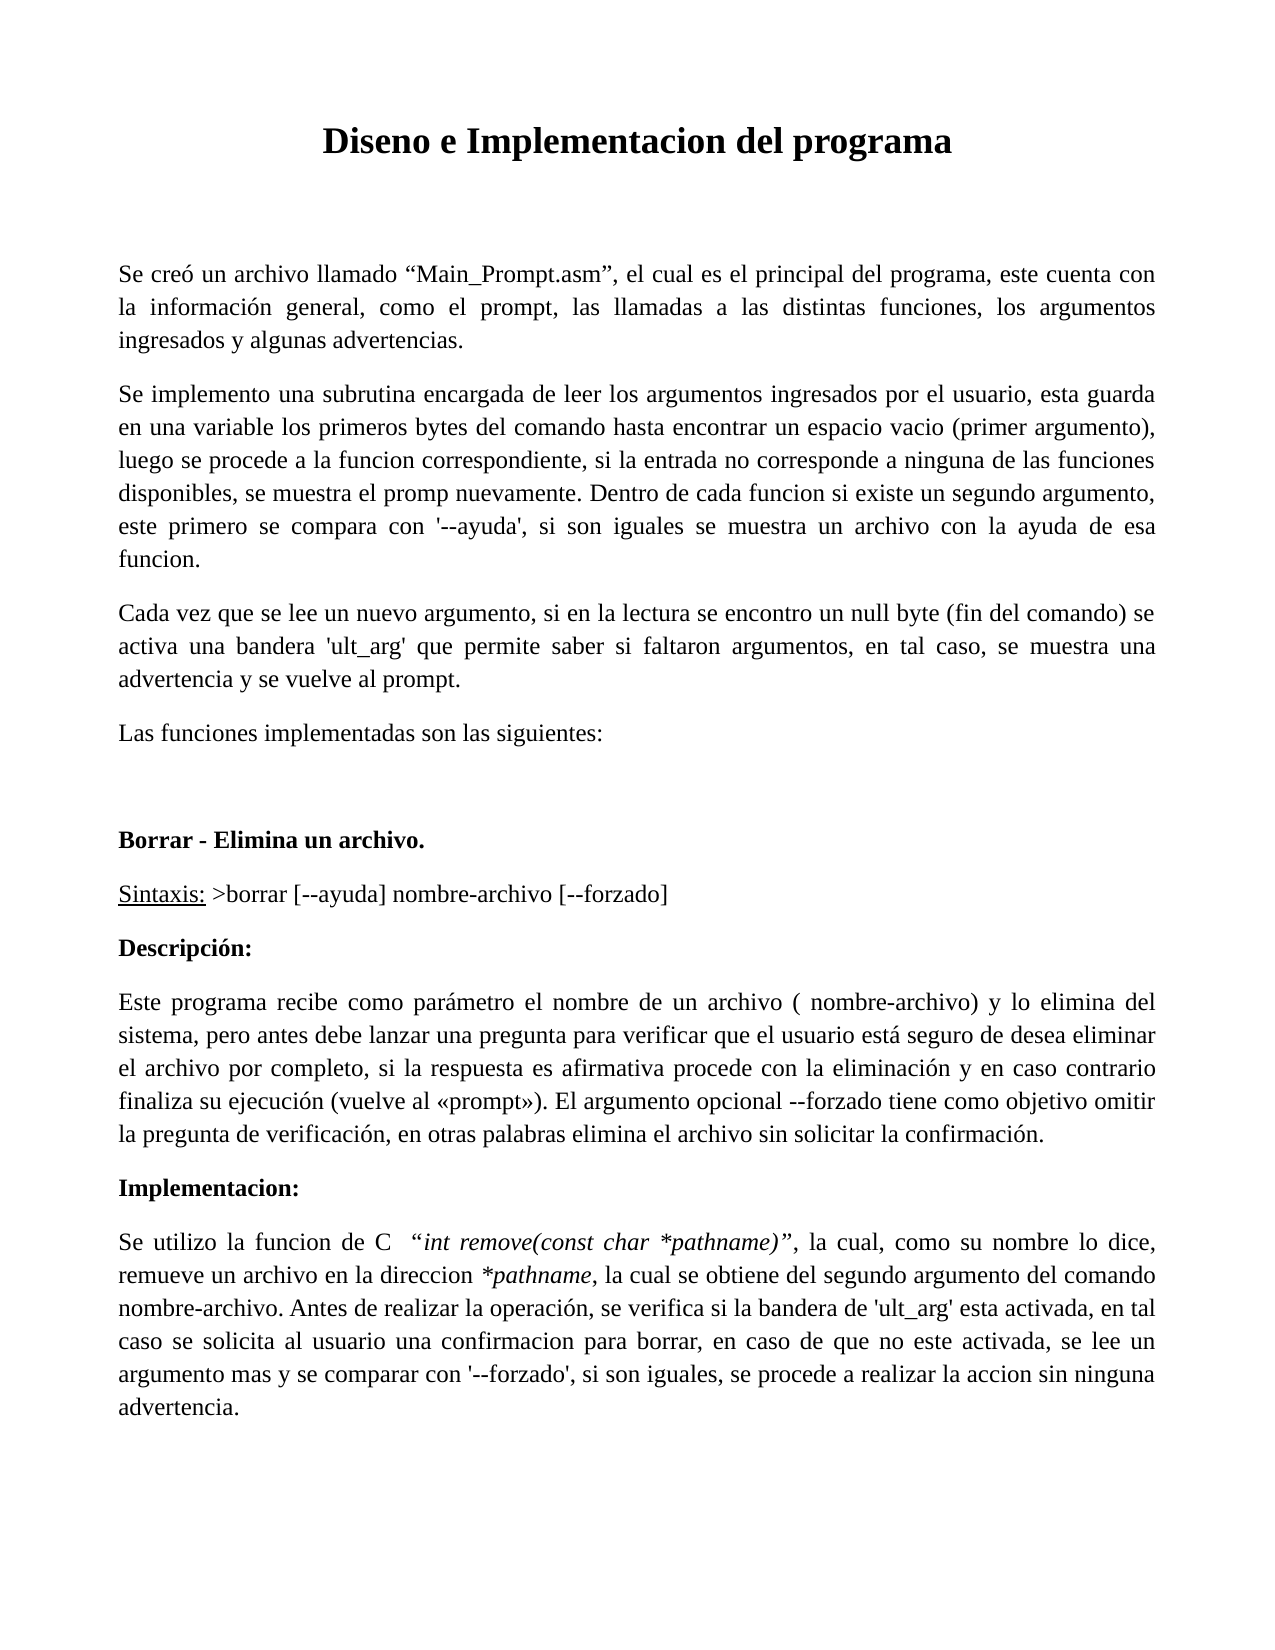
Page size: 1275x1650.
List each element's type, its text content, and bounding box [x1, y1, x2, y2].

text Borrar - Elimina un archivo. [118, 825, 1157, 854]
text Se utilizo la funcion de C “int remove(const char *pathname)”, la cual, como su nombre lo dice, remueve un archivo en la direccion *pathname, la cual se obtiene del segundo argumento del comando nombre-archivo. Antes de realizar la operación, se verifica si la bandera de 'ult_arg' esta activada, en tal caso se solicita al usuario una confirmacion para borrar, en caso de que no este activada, se lee un argumento mas y se comparar con '--forzado', si son iguales, se procede a realizar la accion sin ninguna advertencia. [118, 1227, 1157, 1421]
text Se implemento una subrutina encargada de leer los argumentos ingresados por el usuario, esta guarda en una variable los primeros bytes del comando hasta encontrar un espacio vacio (primer argumento), luego se procede a la funcion correspondiente, si la entrada no corresponde a ninguna de las funciones disponibles, se muestra el promp nuevamente. Dentro de cada funcion si existe un segundo argumento, este primero se compara con '--ayuda', si son iguales se muestra un archivo con la ayuda de esa funcion. [118, 379, 1157, 573]
text Sintaxis: >borrar [--ayuda] nombre-archivo [--forzado] [118, 879, 1157, 908]
text Las funciones implementadas son las siguientes: [118, 718, 1157, 746]
text Cada vez que se lee un nuevo argumento, si en la lectura se encontro un null byte (fin del comando) se activa una bandera 'ult_arg' que permite saber si faltaron argumentos, en tal caso, se muestra una advertencia y se vuelve al prompt. [118, 598, 1157, 693]
text Se creó un archivo llamado “Main_Prompt.asm”, el cual es el principal del programa, este cuenta con la información general, como el prompt, las llamadas a las distintas funciones, los argumentos ingresados y algunas advertencias. [118, 259, 1157, 354]
text Descripción: [118, 933, 1157, 962]
text Implementacion: [118, 1173, 1157, 1202]
text Diseno e Implementacion del programa [118, 118, 1157, 161]
text Este programa recibe como parámetro el nombre de un archivo ( nombre-archivo) y lo elimina del sistema, pero antes debe lanzar una pregunta para verificar que el usuario está seguro de desea eliminar el archivo por completo, si la respuesta es afirmativa procede con la eliminación y en caso contrario finaliza su ejecución (vuelve al «prompt»). El argumento opcional --forzado tiene como objetivo omitir la pregunta de verificación, en otras palabras elimina el archivo sin solicitar la confirmación. [118, 987, 1157, 1148]
